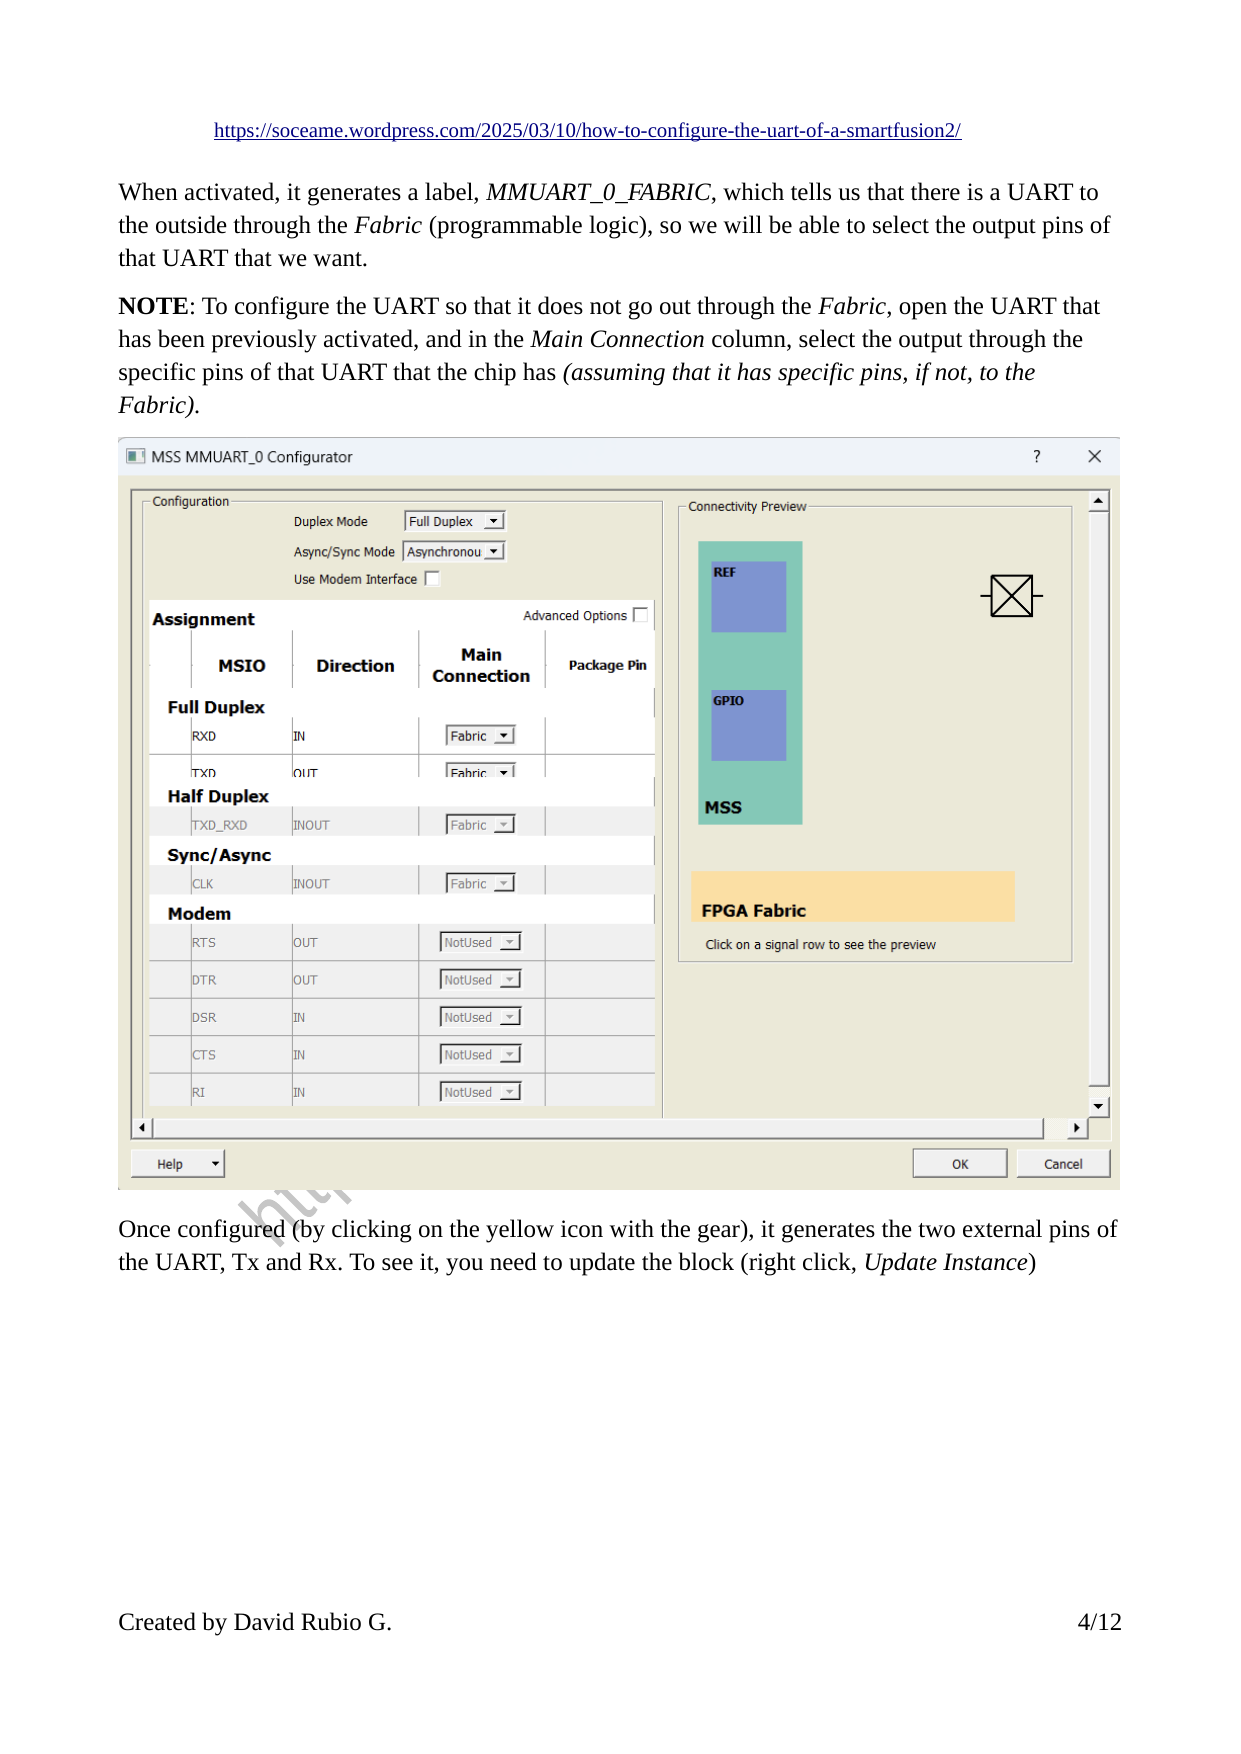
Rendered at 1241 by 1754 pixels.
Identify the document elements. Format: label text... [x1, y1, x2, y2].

text NOTE: To configure the UART so that it does not go out through the Fabric, open the UART that has been previously activated, and in the Main Connection column, select the output through the specific pins of that UART that the chip has (assuming that it has specific pins, if not, to the Fabric). [118, 291, 1122, 418]
text When activated, it generates a label, MMUART_0_FABRIC, which tells us that there is a UART to the outside through the Fabric (programmable logic), so we will be able to select the output pins of that UART that we want. [118, 177, 1122, 272]
text Once configured (by clicking on the yellow icon with the gear), it generates the two external pins of the UART, Tx and Rx. To see it, you need to update the block (right click, Update Instance) [118, 1214, 1122, 1276]
picture [118, 437, 1120, 1190]
